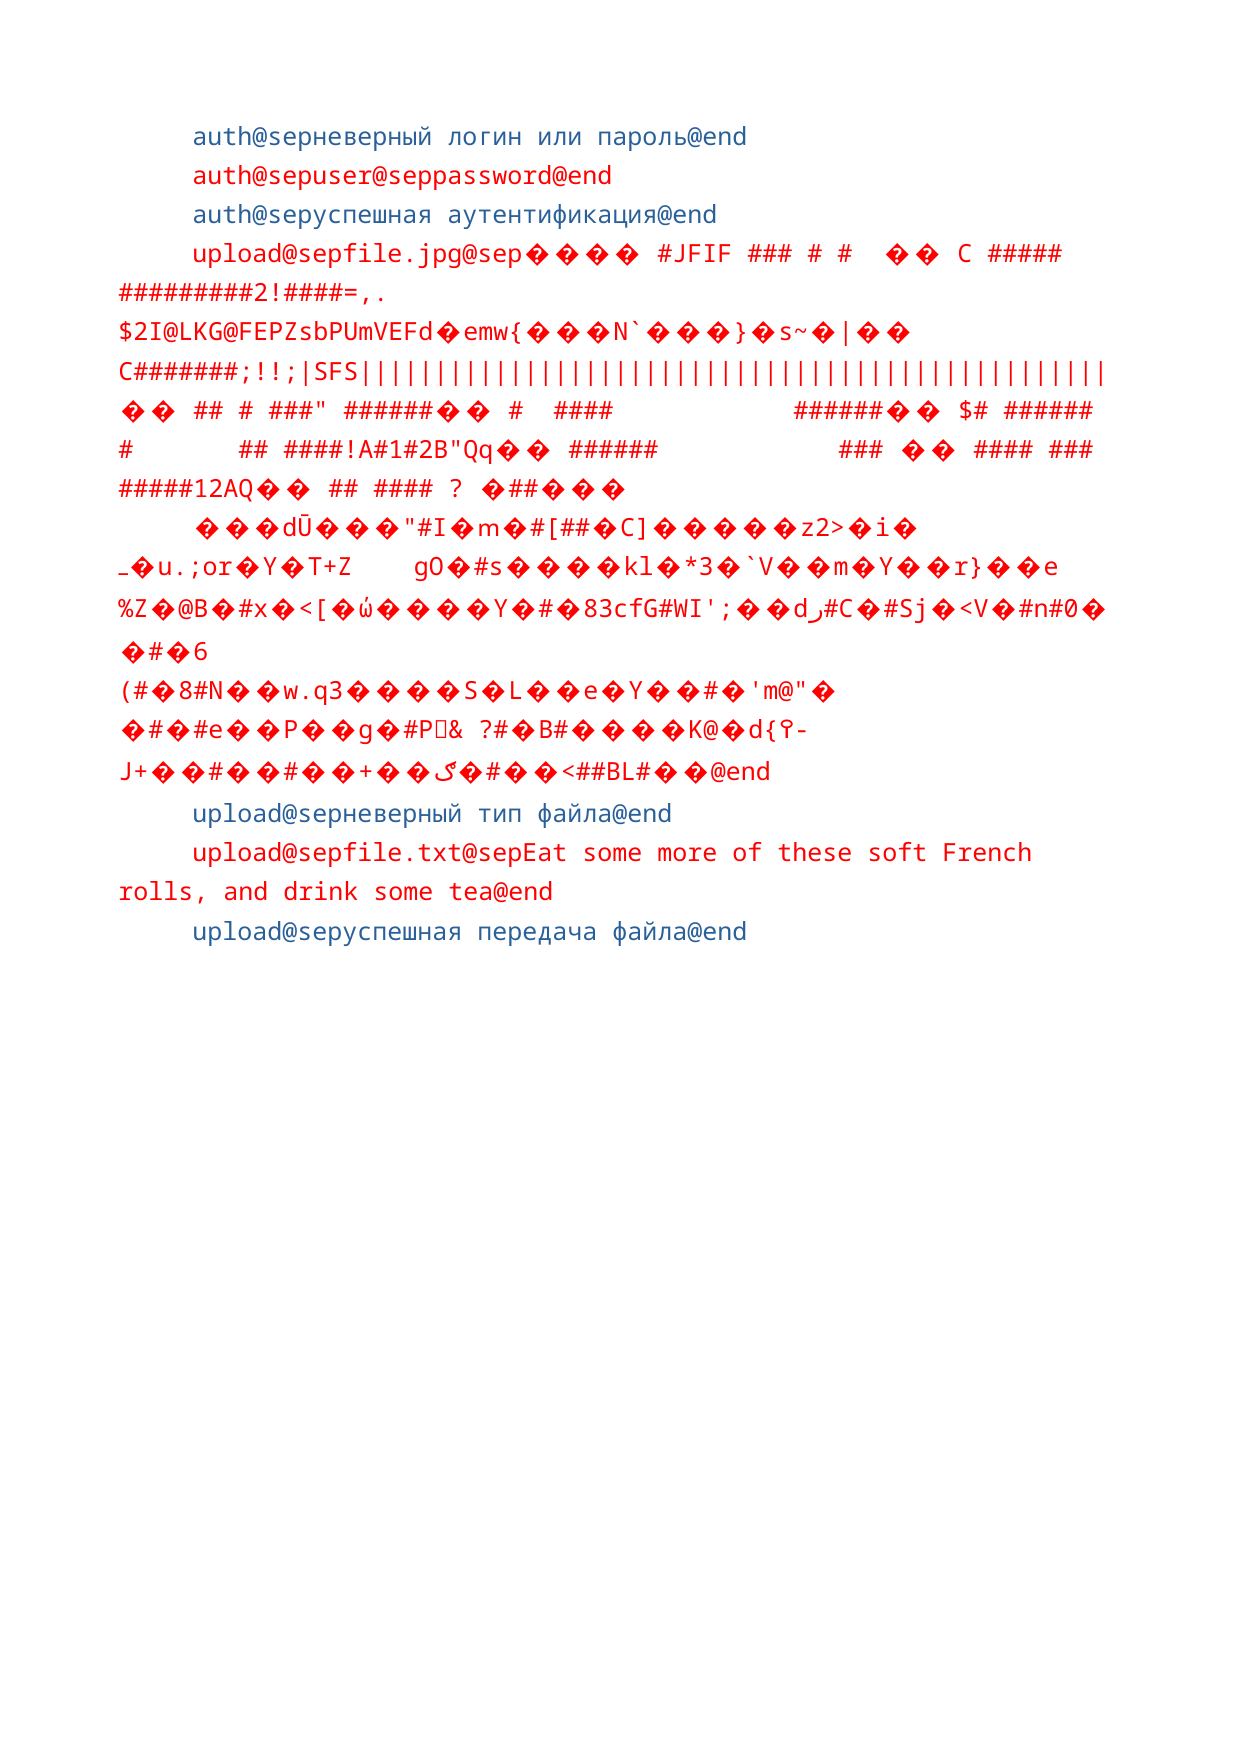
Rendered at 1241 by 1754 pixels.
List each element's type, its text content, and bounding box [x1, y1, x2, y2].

text auth@sepневерный логин или пароль@end auth@sepuser@seppassword@end auth@sepуспешная аутентификация@end upload@sepfile.jpg@sep���� #JFIF ### # # �� C ##### #########2!####=,.$2I@LKG@FEPZsbPUmVEFd�emw{���N`���}�s~�|�� C#######;!!;|SFS||||||||||||||||||||||||||||||||||||||||||||||||||�� ## # ###" ######�� # #### ######�� $# ###### # ## ####!A#1#2B"Qq�� ###### ### �� #### ### #####12AQ�� ## #### ? �##��� ���dŪ���"#I�ՠ�#[##�C]�����z2>�i�ߺ�u.;or�Y�T+Z gO�#ѕ����kl�*3�`V��m�Y��r}��e%Z�@B�#x�<[�ώ����Y�#�83cfG#WI';��dر#C�#Sj�<V�#n#0��#�6 (#�8#N��w.q3����S�L��e�Y��#�'m@"� �#�#e��P��g�#P޺& ?#�B#����K@�d{߉-J+��#��#��+��ګ�#��<##BL#��@end upload@sepневерный тип файла@end upload@sepfile.txt@sepEat some more of these soft French rolls, and drink some tea@end upload@sepуспешная передача файла@end [118, 118, 1122, 947]
